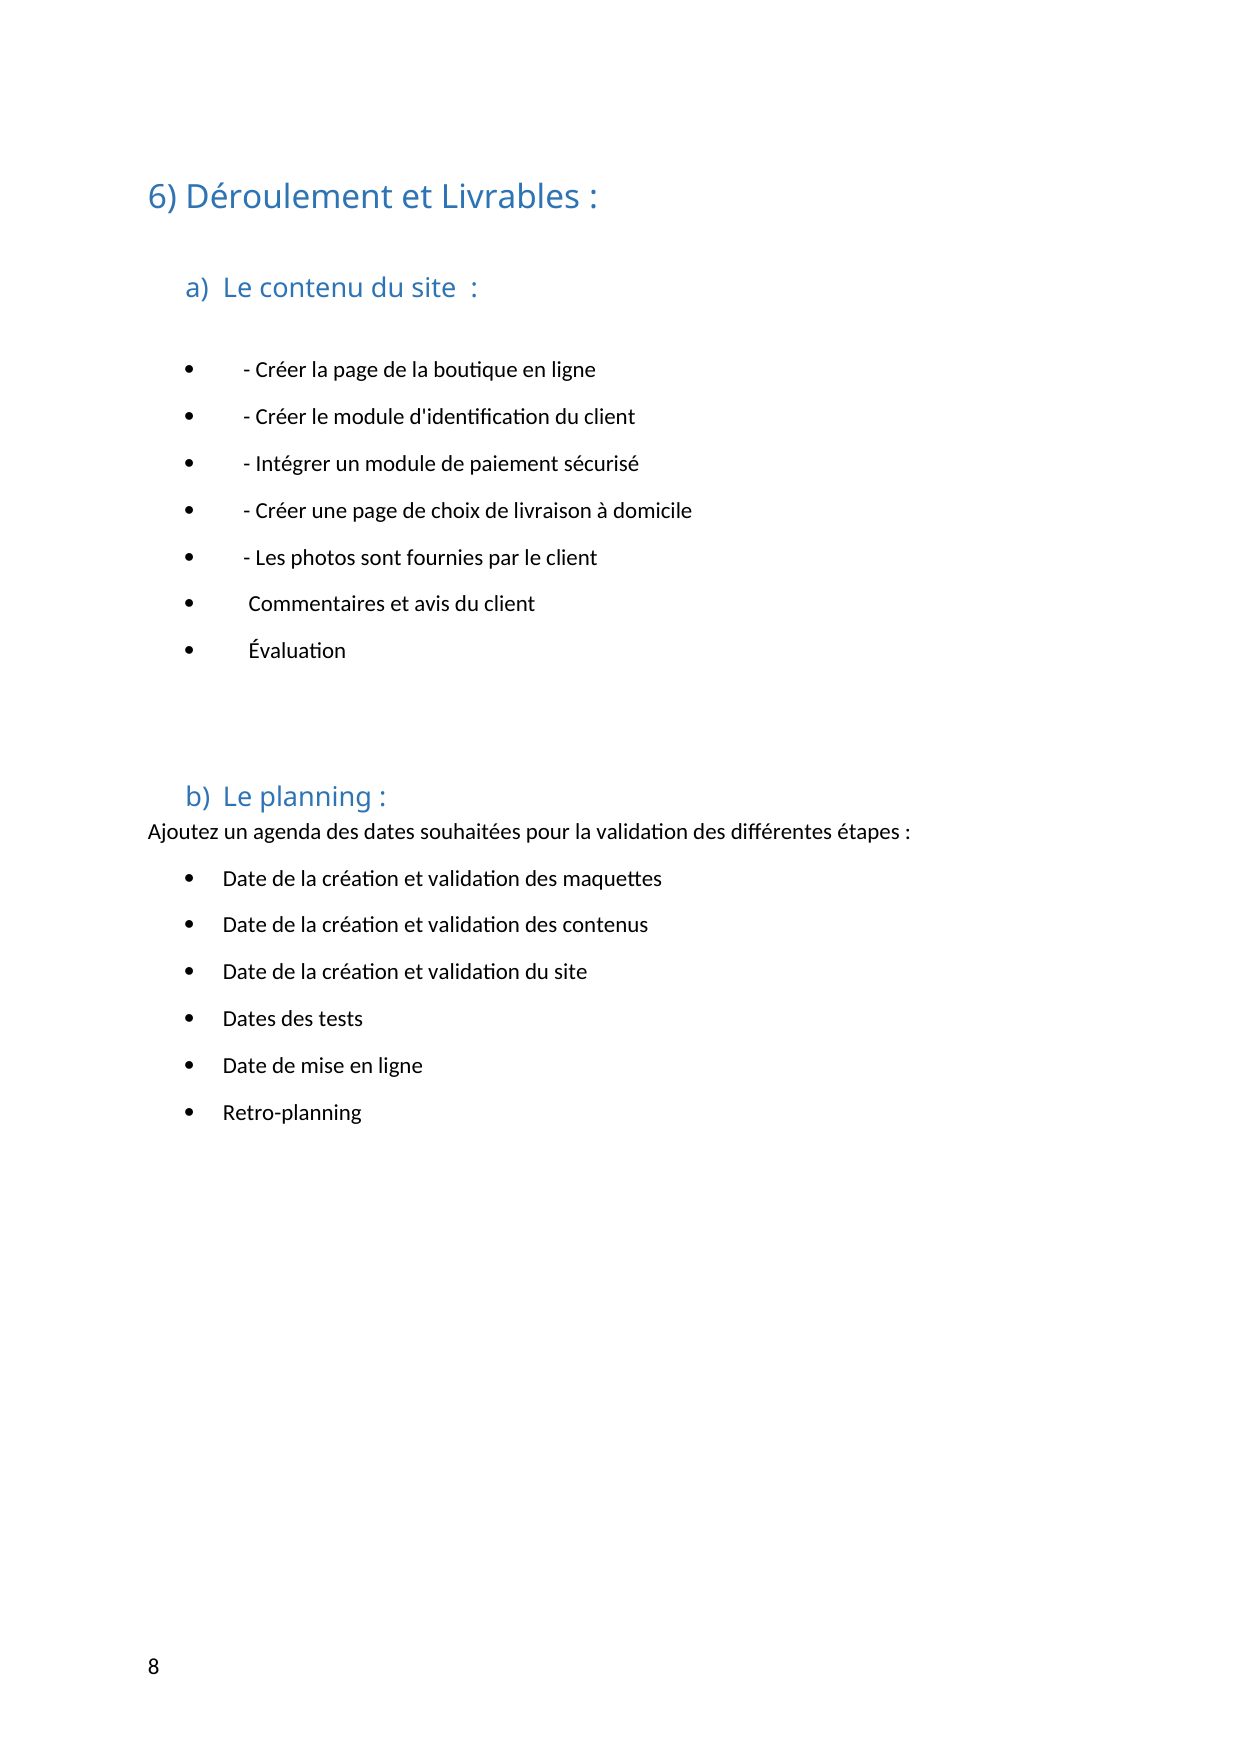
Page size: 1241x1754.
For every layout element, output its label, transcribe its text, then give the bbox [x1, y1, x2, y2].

text Ajoutez un agenda des dates souhaitées pour la validation des différentes étapes : [148, 817, 1093, 845]
list Date de mise en ligne [185, 1051, 1093, 1079]
subtitle Le contenu du site : [185, 268, 1093, 305]
list - Créer une page de choix de livraison à domicile [185, 496, 1093, 524]
list Dates des tests [185, 1004, 1093, 1032]
subtitle Le planning : [185, 777, 1093, 814]
subtitle Déroulement et Livrables : [148, 173, 1093, 218]
list Date de la création et validation du site [185, 957, 1093, 985]
list Date de la création et validation des contenus [185, 911, 1093, 938]
list - Intégrer un module de paiement sécurisé [185, 449, 1093, 477]
list - Les photos sont fournies par le client [185, 543, 1093, 571]
list - Créer le module d'identification du client [185, 402, 1093, 430]
list Évaluation [185, 636, 1093, 664]
list Date de la création et validation des maquettes [185, 864, 1093, 892]
list Commentaires et avis du client [185, 589, 1093, 617]
list Retro-planning [185, 1098, 1093, 1126]
list - Créer la page de la boutique en ligne [185, 355, 1093, 383]
